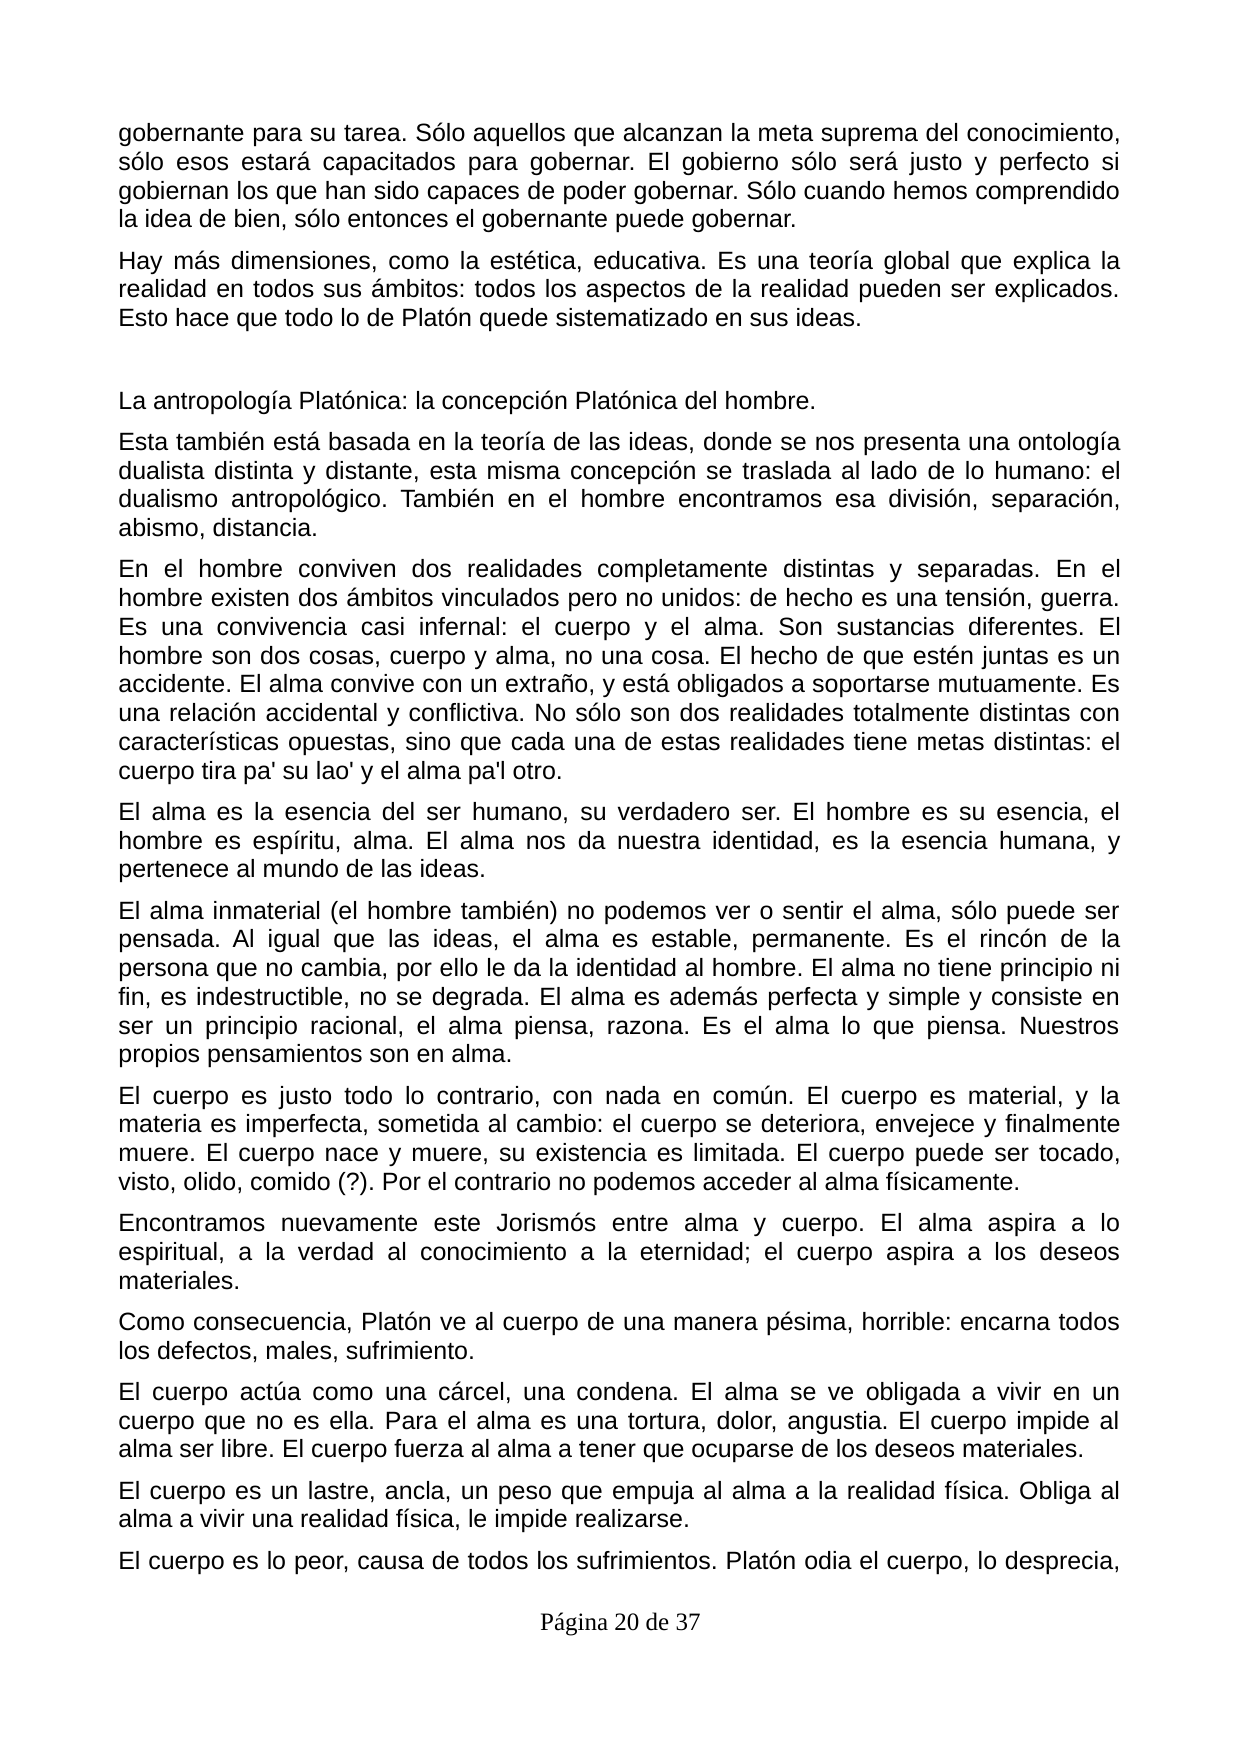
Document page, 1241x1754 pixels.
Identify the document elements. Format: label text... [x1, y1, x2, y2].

text El alma inmaterial (el hombre también) no podemos ver o sentir el alma, sólo puede ser pensada. Al igual que las ideas, el alma es estable, permanente. Es el rincón de la persona que no cambia, por ello le da la identidad al hombre. El alma no tiene principio ni fin, es indestructible, no se degrada. El alma es además perfecta y simple y consiste en ser un principio racional, el alma piensa, razona. Es el alma lo que piensa. Nuestros propios pensamientos son en alma. [118, 896, 1122, 1068]
text En el hombre conviven dos realidades completamente distintas y separadas. En el hombre existen dos ámbitos vinculados pero no unidos: de hecho es una tensión, guerra. Es una convivencia casi infernal: el cuerpo y el alma. Son sustancias diferentes. El hombre son dos cosas, cuerpo y alma, no una cosa. El hecho de que estén juntas es un accidente. El alma convive con un extraño, y está obligados a soportarse mutuamente. Es una relación accidental y conflictiva. No sólo son dos realidades totalmente distintas con características opuestas, sino que cada una de estas realidades tiene metas distintas: el cuerpo tira pa' su lao' y el alma pa'l otro. [118, 554, 1122, 784]
text El cuerpo es justo todo lo contrario, con nada en común. El cuerpo es material, y la materia es imperfecta, sometida al cambio: el cuerpo se deteriora, envejece y finalmente muere. El cuerpo nace y muere, su existencia es limitada. El cuerpo puede ser tocado, visto, olido, comido (?). Por el contrario no podemos acceder al alma físicamente. [118, 1081, 1122, 1196]
text El cuerpo actúa como una cárcel, una condena. El alma se ve obligada a vivir en un cuerpo que no es ella. Para el alma es una tortura, dolor, angustia. El cuerpo impide al alma ser libre. El cuerpo fuerza al alma a tener que ocuparse de los deseos materiales. [118, 1377, 1122, 1463]
text Encontramos nuevamente este Jorismós entre alma y cuerpo. El alma aspira a lo espiritual, a la verdad al conocimiento a la eternidad; el cuerpo aspira a los deseos materiales. [118, 1208, 1122, 1294]
text Esta también está basada en la teoría de las ideas, donde se nos presenta una ontología dualista distinta y distante, esta misma concepción se traslada al lado de lo humano: el dualismo antropológico. También en el hombre encontramos esa división, separación, abismo, distancia. [118, 427, 1122, 542]
text El cuerpo es lo peor, causa de todos los sufrimientos. Platón odia el cuerpo, lo desprecia, [118, 1546, 1122, 1574]
text El alma es la esencia del ser humano, su verdadero ser. El hombre es su esencia, el hombre es espíritu, alma. El alma nos da nuestra identidad, es la esencia humana, y pertenece al mundo de las ideas. [118, 797, 1122, 883]
text gobernante para su tarea. Sólo aquellos que alcanzan la meta suprema del conocimiento, sólo esos estará capacitados para gobernar. El gobierno sólo será justo y perfecto si gobiernan los que han sido capaces de poder gobernar. Sólo cuando hemos comprendido la idea de bien, sólo entonces el gobernante puede gobernar. [118, 118, 1122, 233]
text La antropología Platónica: la concepción Platónica del hombre. [118, 386, 1122, 414]
text El cuerpo es un lastre, ancla, un peso que empuja al alma a la realidad física. Obliga al alma a vivir una realidad física, le impide realizarse. [118, 1476, 1122, 1533]
text Hay más dimensiones, como la estética, educativa. Es una teoría global que explica la realidad en todos sus ámbitos: todos los aspectos de la realidad pueden ser explicados. Esto hace que todo lo de Platón quede sistematizado en sus ideas. [118, 246, 1122, 332]
text Como consecuencia, Platón ve al cuerpo de una manera pésima, horrible: encarna todos los defectos, males, sufrimiento. [118, 1307, 1122, 1364]
